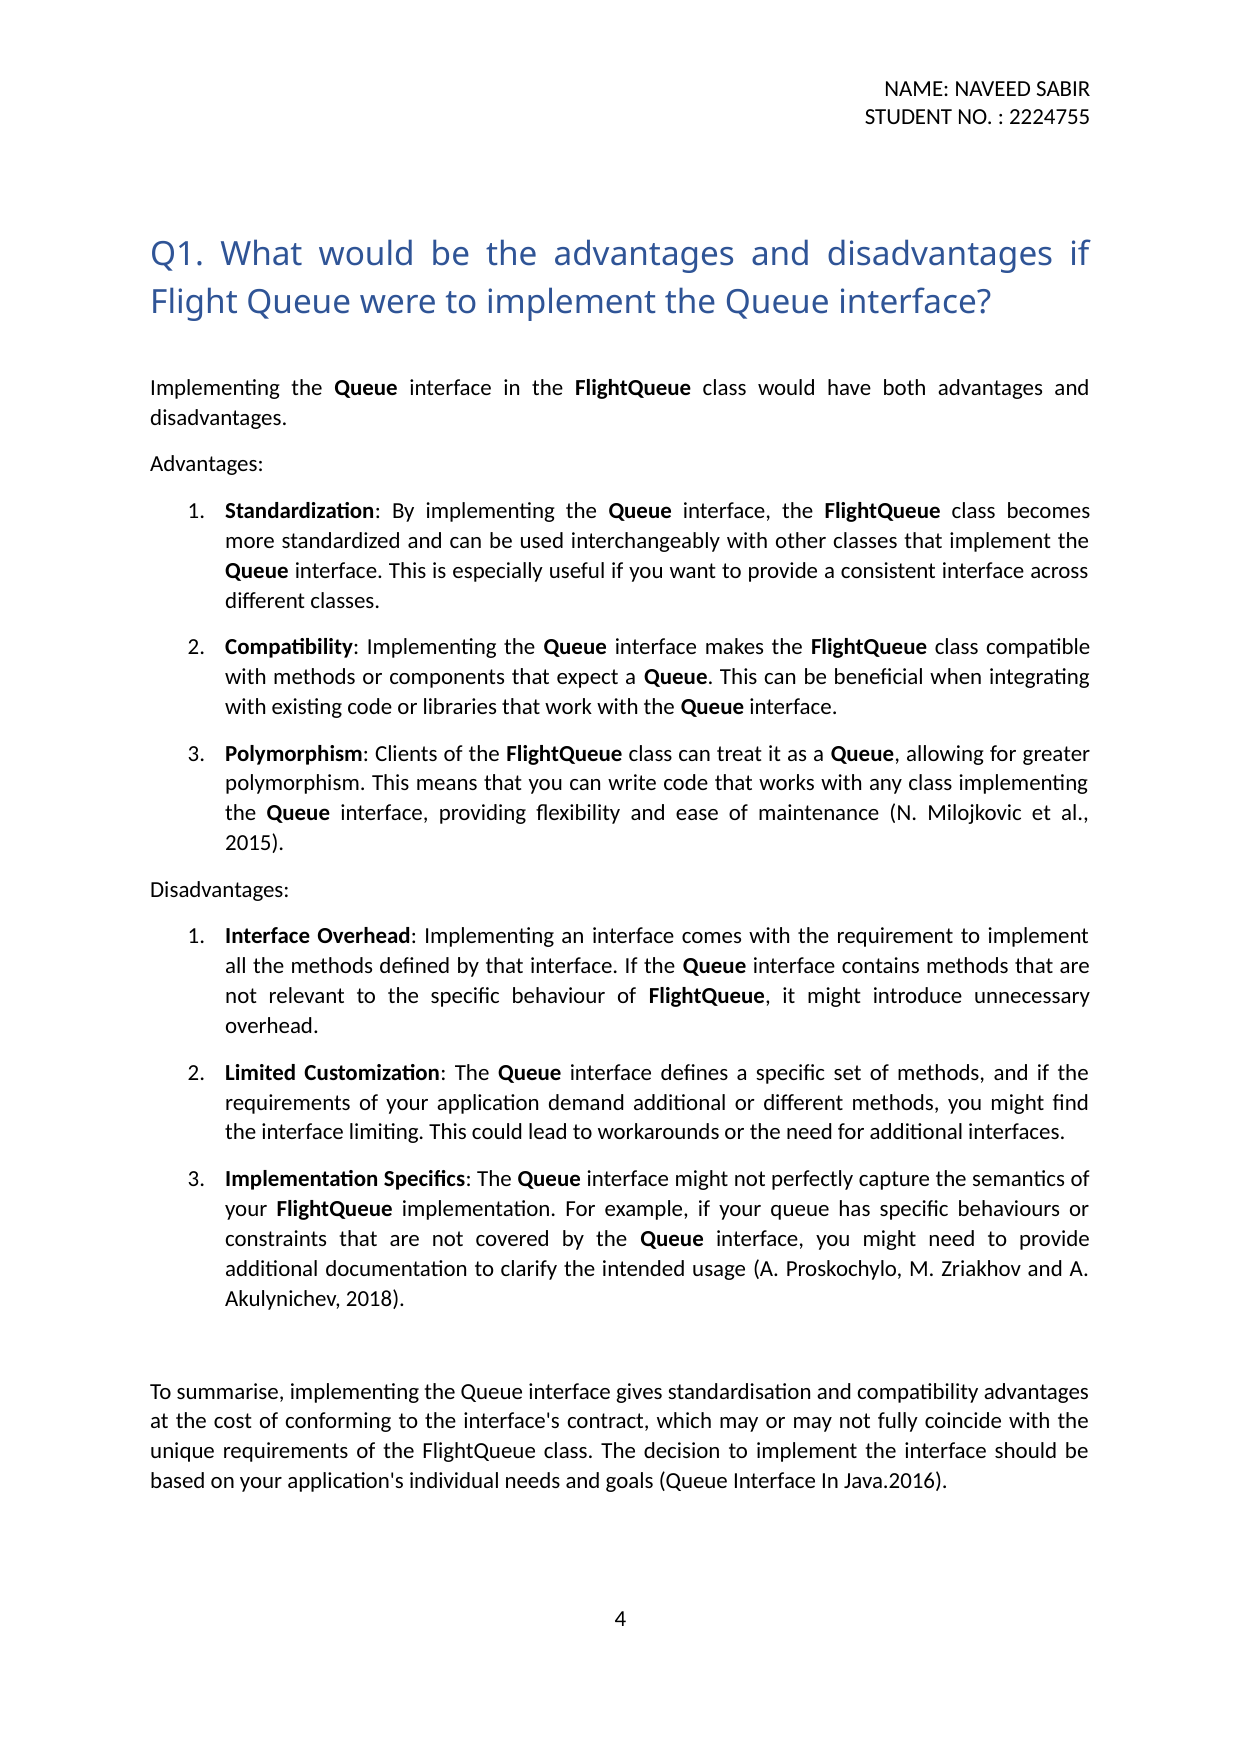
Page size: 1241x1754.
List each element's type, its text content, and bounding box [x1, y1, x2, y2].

text To summarise, implementing the Queue interface gives standardisation and compatibility advantages at the cost of conforming to the interface's contract, which may or may not fully coincide with the unique requirements of the FlightQueue class. The decision to implement the interface should be based on your application's individual needs and goals (Queue Interface In Java.2016). [150, 1377, 1090, 1494]
list Polymorphism: Clients of the FlightQueue class can treat it as a Queue, allowing for greater polymorphism. This means that you can write code that works with any class implementing the Queue interface, providing flexibility and ease of maintenance (N. Milojkovic et al., 2015). [187, 739, 1090, 856]
text Implementing the Queue interface in the FlightQueue class would have both advantages and disadvantages. [150, 373, 1090, 431]
list Limited Customization: The Queue interface defines a specific set of methods, and if the requirements of your application demand additional or different methods, you might find the interface limiting. This could lead to workarounds or the need for additional interfaces. [187, 1058, 1090, 1146]
list Standardization: By implementing the Queue interface, the FlightQueue class becomes more standardized and can be used interchangeably with other classes that implement the Queue interface. This is especially useful if you want to provide a consistent interface across different classes. [187, 496, 1090, 614]
list Interface Overhead: Implementing an interface comes with the requirement to implement all the methods defined by that interface. If the Queue interface contains methods that are not relevant to the specific behaviour of FlightQueue, it might introduce unnecessary overhead. [187, 921, 1090, 1039]
list Compatibility: Implementing the Queue interface makes the FlightQueue class compatible with methods or components that expect a Queue. This can be beneficial when integrating with existing code or libraries that work with the Queue interface. [187, 632, 1090, 720]
subtitle Q1. What would be the advantages and disadvantages if Flight Queue were to implement the Queue interface? [150, 229, 1090, 323]
list Implementation Specifics: The Queue interface might not perfectly capture the semantics of your FlightQueue implementation. For example, if your queue has specific behaviours or constraints that are not covered by the Queue interface, you might need to provide additional documentation to clarify the intended usage (A. Proskochylo, M. Zriakhov and A. Akulynichev, 2018). [187, 1164, 1090, 1312]
text Disadvantages: [150, 875, 1090, 903]
text Advantages: [150, 449, 1090, 477]
